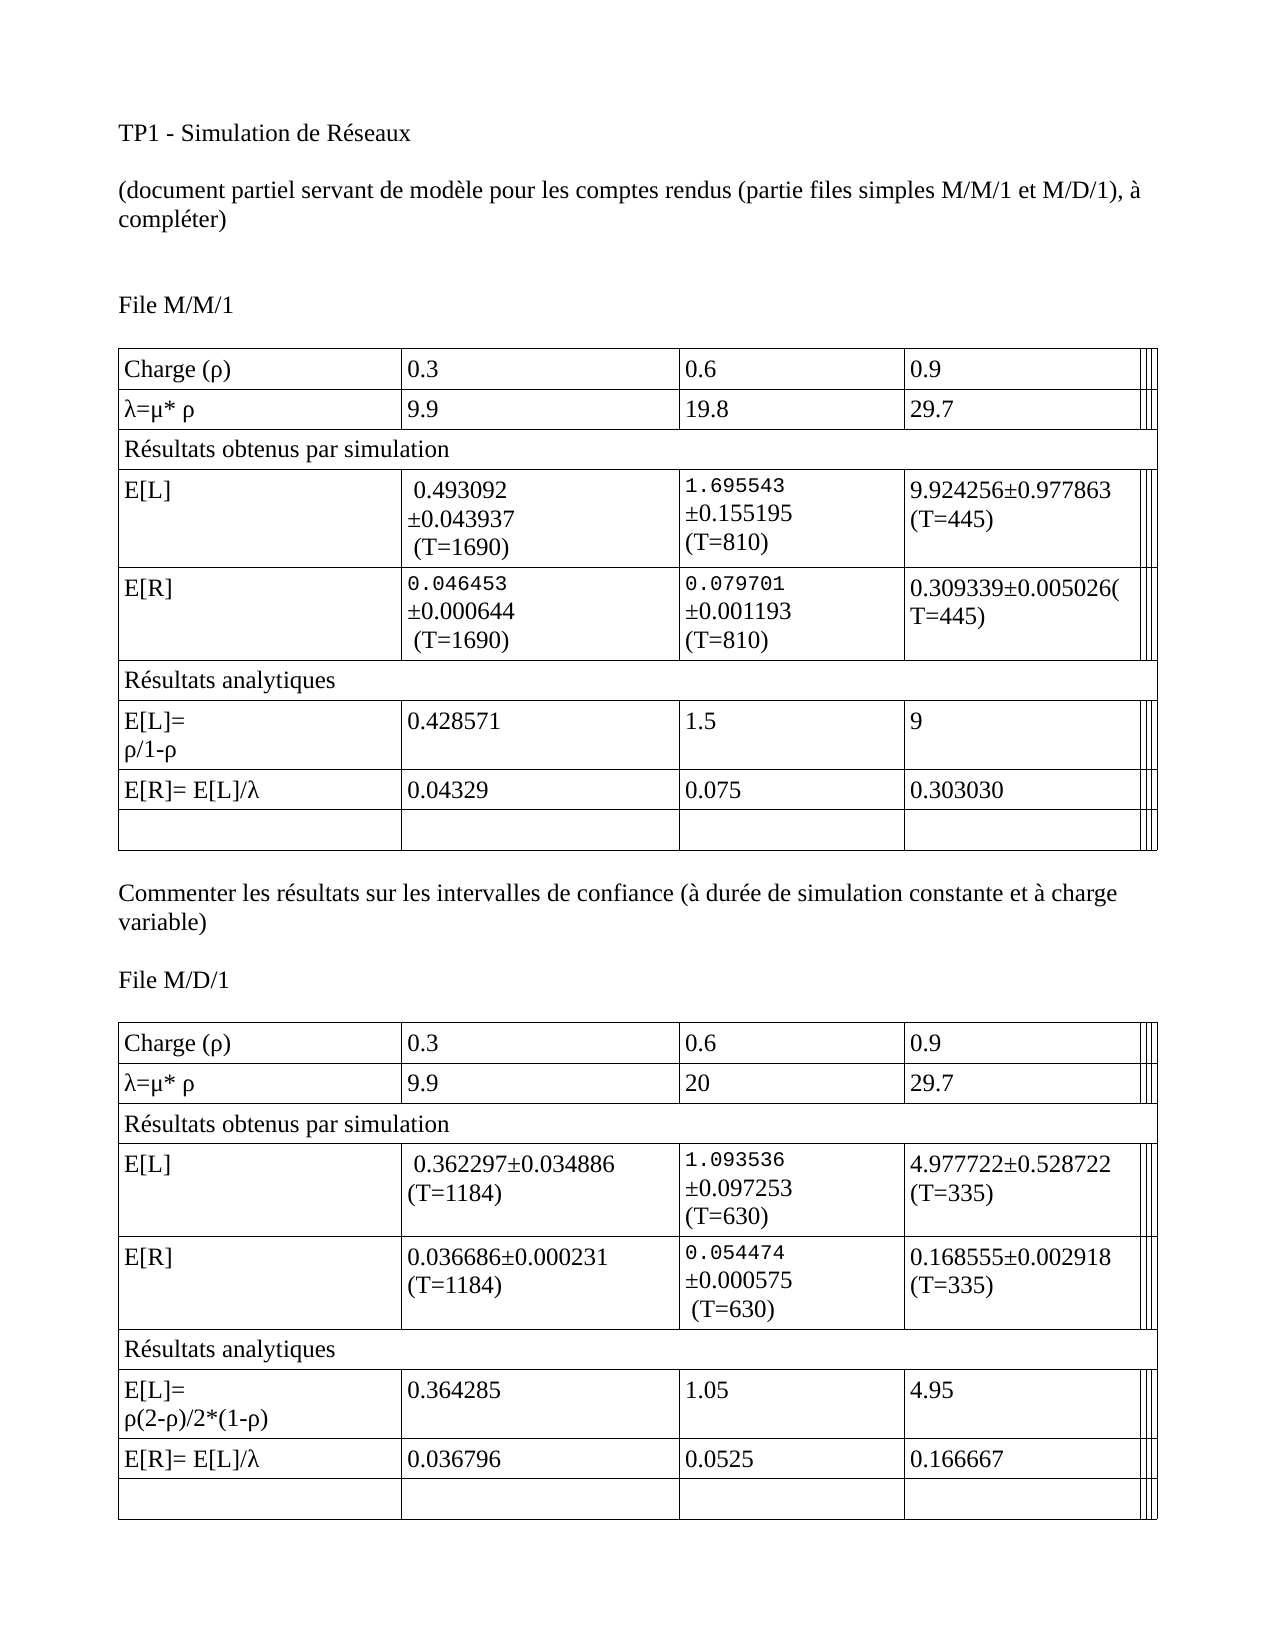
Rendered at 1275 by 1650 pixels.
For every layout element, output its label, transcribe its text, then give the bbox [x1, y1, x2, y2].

table_cell [1141, 470, 1146, 567]
table_cell 0.0525 [680, 1439, 904, 1478]
table_cell 9.9 [402, 1064, 679, 1103]
table_cell [680, 810, 904, 849]
table_header Charge (ρ) [119, 1023, 401, 1062]
table_cell [1152, 1439, 1157, 1478]
table_cell 0.168555±0.002918 (T=335) [905, 1237, 1140, 1328]
table_cell E[L]= ρ(2-ρ)/2*(1-ρ) [119, 1370, 401, 1438]
table_cell 0.428571 [402, 701, 679, 769]
table_cell [1141, 701, 1146, 769]
table_cell [1152, 770, 1157, 809]
text File M/M/1 [118, 291, 1157, 319]
table_cell [119, 810, 401, 849]
table_cell 1.093536 ±0.097253 (T=630) [680, 1144, 904, 1236]
table_cell [1147, 1439, 1151, 1478]
table_cell [1141, 1439, 1146, 1478]
table_cell Résultats analytiques [119, 661, 1157, 700]
table_cell [1141, 1144, 1146, 1236]
table_cell 1.695543 ±0.155195 (T=810) [680, 470, 904, 567]
table_cell 0.075 [680, 770, 904, 809]
table_header 0.9 [905, 1023, 1140, 1062]
table_cell 1.5 [680, 701, 904, 769]
table_cell [1141, 1370, 1146, 1438]
table_cell [402, 1479, 679, 1518]
table_cell E[R] [119, 568, 401, 659]
table_cell [1147, 770, 1151, 809]
table_cell [119, 1479, 401, 1518]
table_cell [905, 1479, 1140, 1518]
table_cell [1152, 1237, 1157, 1328]
table_cell Résultats analytiques [119, 1330, 1157, 1369]
table_cell E[R]= E[L]/λ [119, 770, 401, 809]
table_cell 0.309339±0.005026(T=445) [905, 568, 1140, 659]
table_header 0.6 [680, 1023, 904, 1062]
table_cell [905, 810, 1140, 849]
table_cell [1147, 701, 1151, 769]
table_cell 0.054474 ±0.000575 (T=630) [680, 1237, 904, 1328]
table_header [1147, 1023, 1151, 1062]
table_cell 29.7 [905, 1064, 1140, 1103]
table_cell 4.95 [905, 1370, 1140, 1438]
table_cell 1.05 [680, 1370, 904, 1438]
table_cell 9 [905, 701, 1140, 769]
table_cell 19.8 [680, 390, 904, 429]
table_cell 9.9 [402, 390, 679, 429]
table_cell [1141, 770, 1146, 809]
table_cell E[L] [119, 1144, 401, 1236]
table_cell [1141, 1237, 1146, 1328]
table_cell [1147, 1370, 1151, 1438]
table_header 0.6 [680, 349, 904, 388]
table_cell [1152, 1144, 1157, 1236]
table_cell [1147, 390, 1151, 429]
table_header 0.3 [402, 1023, 679, 1062]
table_cell 0.04329 [402, 770, 679, 809]
table_cell [1152, 568, 1157, 659]
table_cell Résultats obtenus par simulation [119, 1104, 1157, 1143]
text (document partiel servant de modèle pour les comptes rendus (partie files simples M/M/1 et M/D/1), à compléter) [118, 176, 1157, 233]
table_cell 9.924256±0.977863 (T=445) [905, 470, 1140, 567]
table_cell [1141, 568, 1146, 659]
table_cell [402, 810, 679, 849]
table_cell E[R]= E[L]/λ [119, 1439, 401, 1478]
table_cell [1141, 810, 1146, 849]
table_cell 0.046453 ±0.000644 (T=1690) [402, 568, 679, 659]
table_cell λ=μ* ρ [119, 390, 401, 429]
table_header [1147, 349, 1151, 388]
table_cell 0.362297±0.034886 (T=1184) [402, 1144, 679, 1236]
table_cell [1147, 568, 1151, 659]
table_header [1152, 1023, 1157, 1062]
table_cell 0.036796 [402, 1439, 679, 1478]
table_header Charge (ρ) [119, 349, 401, 388]
table_cell E[L] [119, 470, 401, 567]
table_header [1141, 1023, 1146, 1062]
table_cell Résultats obtenus par simulation [119, 430, 1157, 469]
table_cell 29.7 [905, 390, 1140, 429]
table_cell [1152, 390, 1157, 429]
table_cell [1152, 1370, 1157, 1438]
table_cell [1152, 810, 1157, 849]
table_cell λ=μ* ρ [119, 1064, 401, 1103]
table_cell [1152, 1064, 1157, 1103]
table_cell [680, 1479, 904, 1518]
table_cell [1152, 701, 1157, 769]
table_cell 0.493092 ±0.043937 (T=1690) [402, 470, 679, 567]
text Commenter les résultats sur les intervalles de confiance (à durée de simulation constante et à charge variable) [118, 878, 1157, 936]
table_cell 4.977722±0.528722 (T=335) [905, 1144, 1140, 1236]
table_cell [1147, 810, 1151, 849]
table_cell E[L]= ρ/1-ρ [119, 701, 401, 769]
table_cell [1147, 1144, 1151, 1236]
table_cell 0.166667 [905, 1439, 1140, 1478]
table_cell E[R] [119, 1237, 401, 1328]
table_cell [1147, 1064, 1151, 1103]
table_cell 0.303030 [905, 770, 1140, 809]
table_header 0.3 [402, 349, 679, 388]
table_cell [1141, 1064, 1146, 1103]
table_header [1141, 349, 1146, 388]
table_cell 20 [680, 1064, 904, 1103]
table_cell 0.079701 ±0.001193 (T=810) [680, 568, 904, 659]
text TP1 - Simulation de Réseaux [118, 118, 1157, 147]
table_cell [1141, 390, 1146, 429]
table_header 0.9 [905, 349, 1140, 388]
table_cell 0.036686±0.000231 (T=1184) [402, 1237, 679, 1328]
table_cell [1147, 470, 1151, 567]
table_cell 0.364285 [402, 1370, 679, 1438]
text File M/D/1 [118, 965, 1157, 993]
table_cell [1147, 1237, 1151, 1328]
table_cell [1141, 1479, 1146, 1518]
table_cell [1152, 470, 1157, 567]
table_header [1152, 349, 1157, 388]
table_cell [1152, 1479, 1157, 1518]
table_cell [1147, 1479, 1151, 1518]
